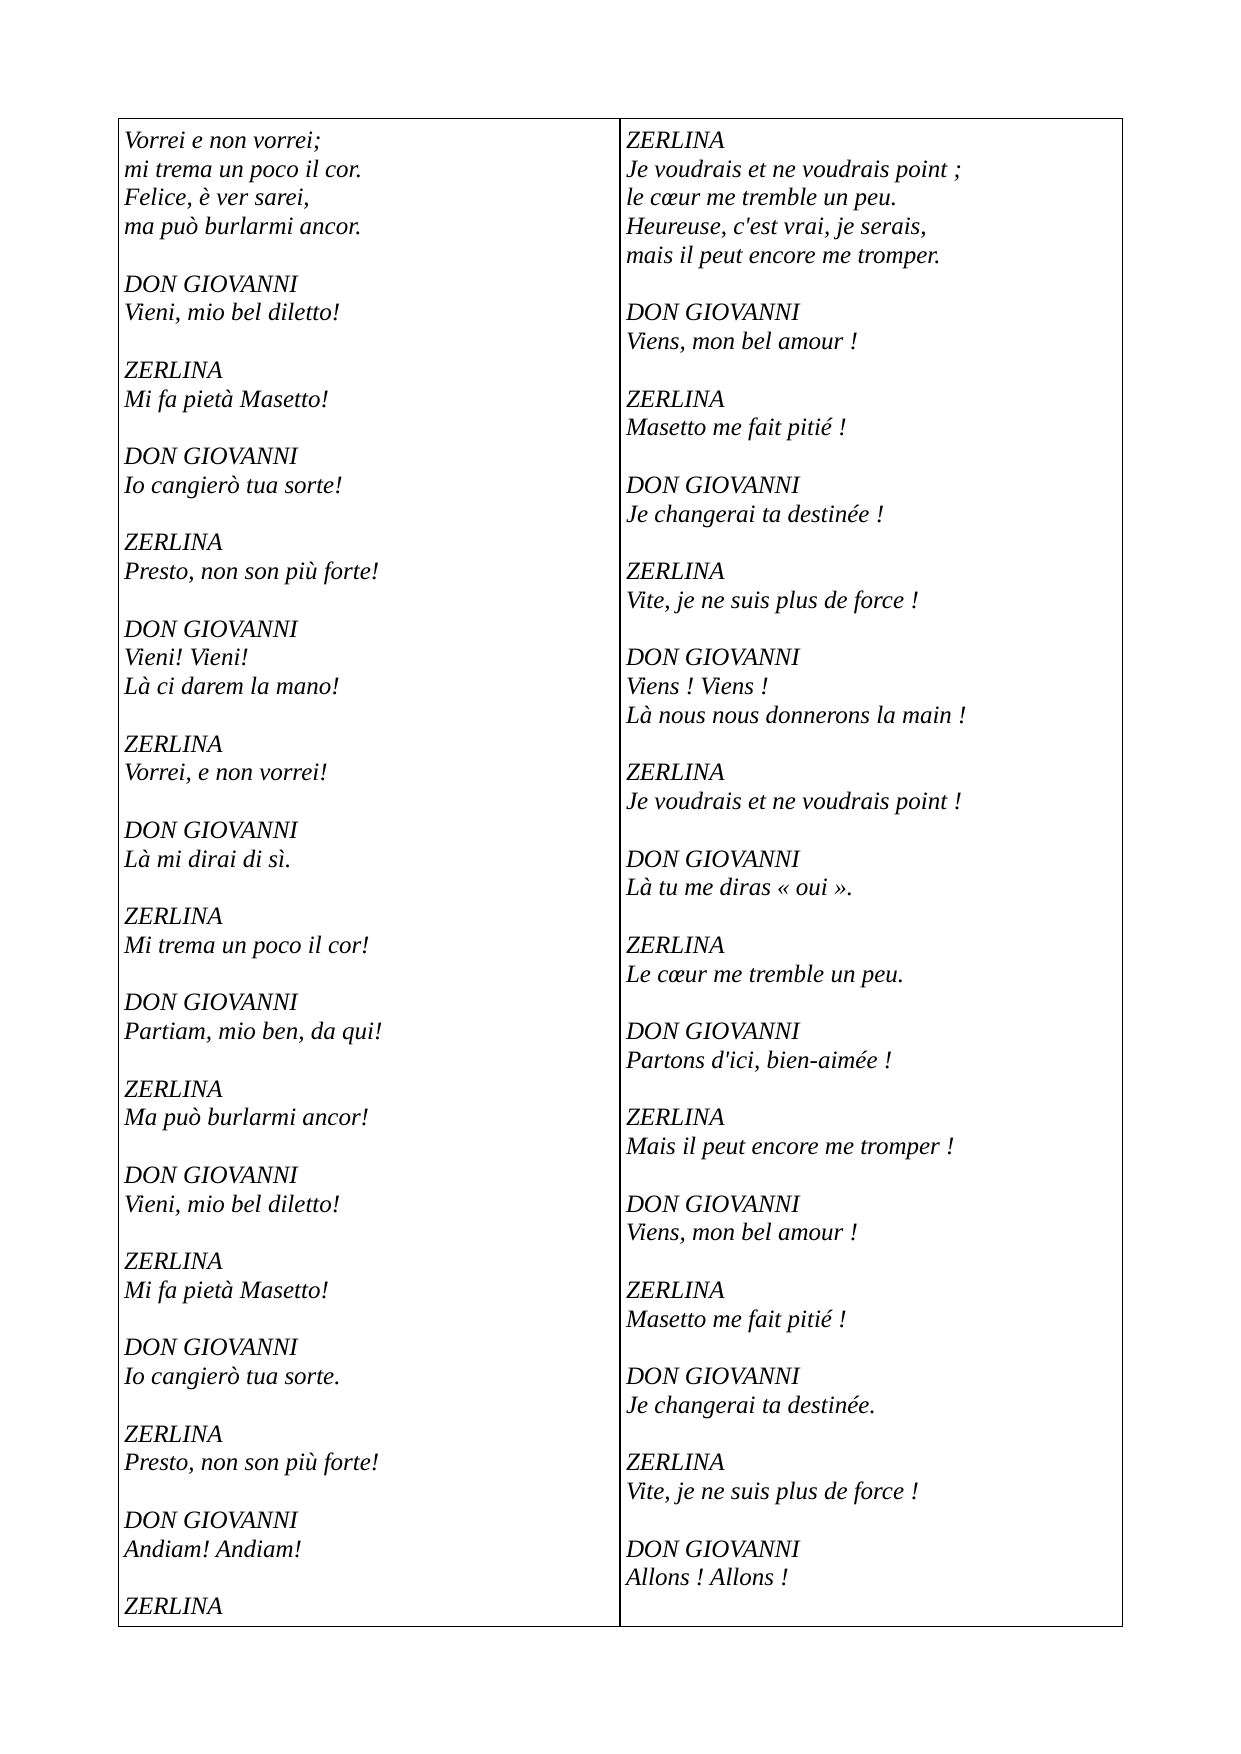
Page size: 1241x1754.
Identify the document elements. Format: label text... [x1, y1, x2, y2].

table_header ZERLINA Je voudrais et ne voudrais point ; le cœur me tremble un peu. Heureuse, c'est vrai, je serais, mais il peut encore me tromper. DON GIOVANNI Viens, mon bel amour ! ZERLINA Masetto me fait pitié ! DON GIOVANNI Je changerai ta destinée ! ZERLINA Vite, je ne suis plus de force ! DON GIOVANNI Viens ! Viens ! Là nous nous donnerons la main ! ZERLINA Je voudrais et ne voudrais point ! DON GIOVANNI Là tu me diras « oui ». ZERLINA Le cœur me tremble un peu. DON GIOVANNI Partons d'ici, bien-aimée ! ZERLINA Mais il peut encore me tromper ! DON GIOVANNI Viens, mon bel amour ! ZERLINA Masetto me fait pitié ! DON GIOVANNI Je changerai ta destinée. ZERLINA Vite, je ne suis plus de force ! DON GIOVANNI Allons ! Allons ! [621, 119, 1122, 1626]
table_header Vorrei e non vorrei; mi trema un poco il cor. Felice, è ver sarei, ma può burlarmi ancor. DON GIOVANNI Vieni, mio bel diletto! ZERLINA Mi fa pietà Masetto! DON GIOVANNI Io cangierò tua sorte! ZERLINA Presto, non son più forte! DON GIOVANNI Vieni! Vieni! Là ci darem la mano! ZERLINA Vorrei, e non vorrei! DON GIOVANNI Là mi dirai di sì. ZERLINA Mi trema un poco il cor! DON GIOVANNI Partiam, mio ben, da qui! ZERLINA Ma può burlarmi ancor! DON GIOVANNI Vieni, mio bel diletto! ZERLINA Mi fa pietà Masetto! DON GIOVANNI Io cangierò tua sorte. ZERLINA Presto, non son più forte! DON GIOVANNI Andiam! Andiam! ZERLINA [119, 119, 619, 1626]
